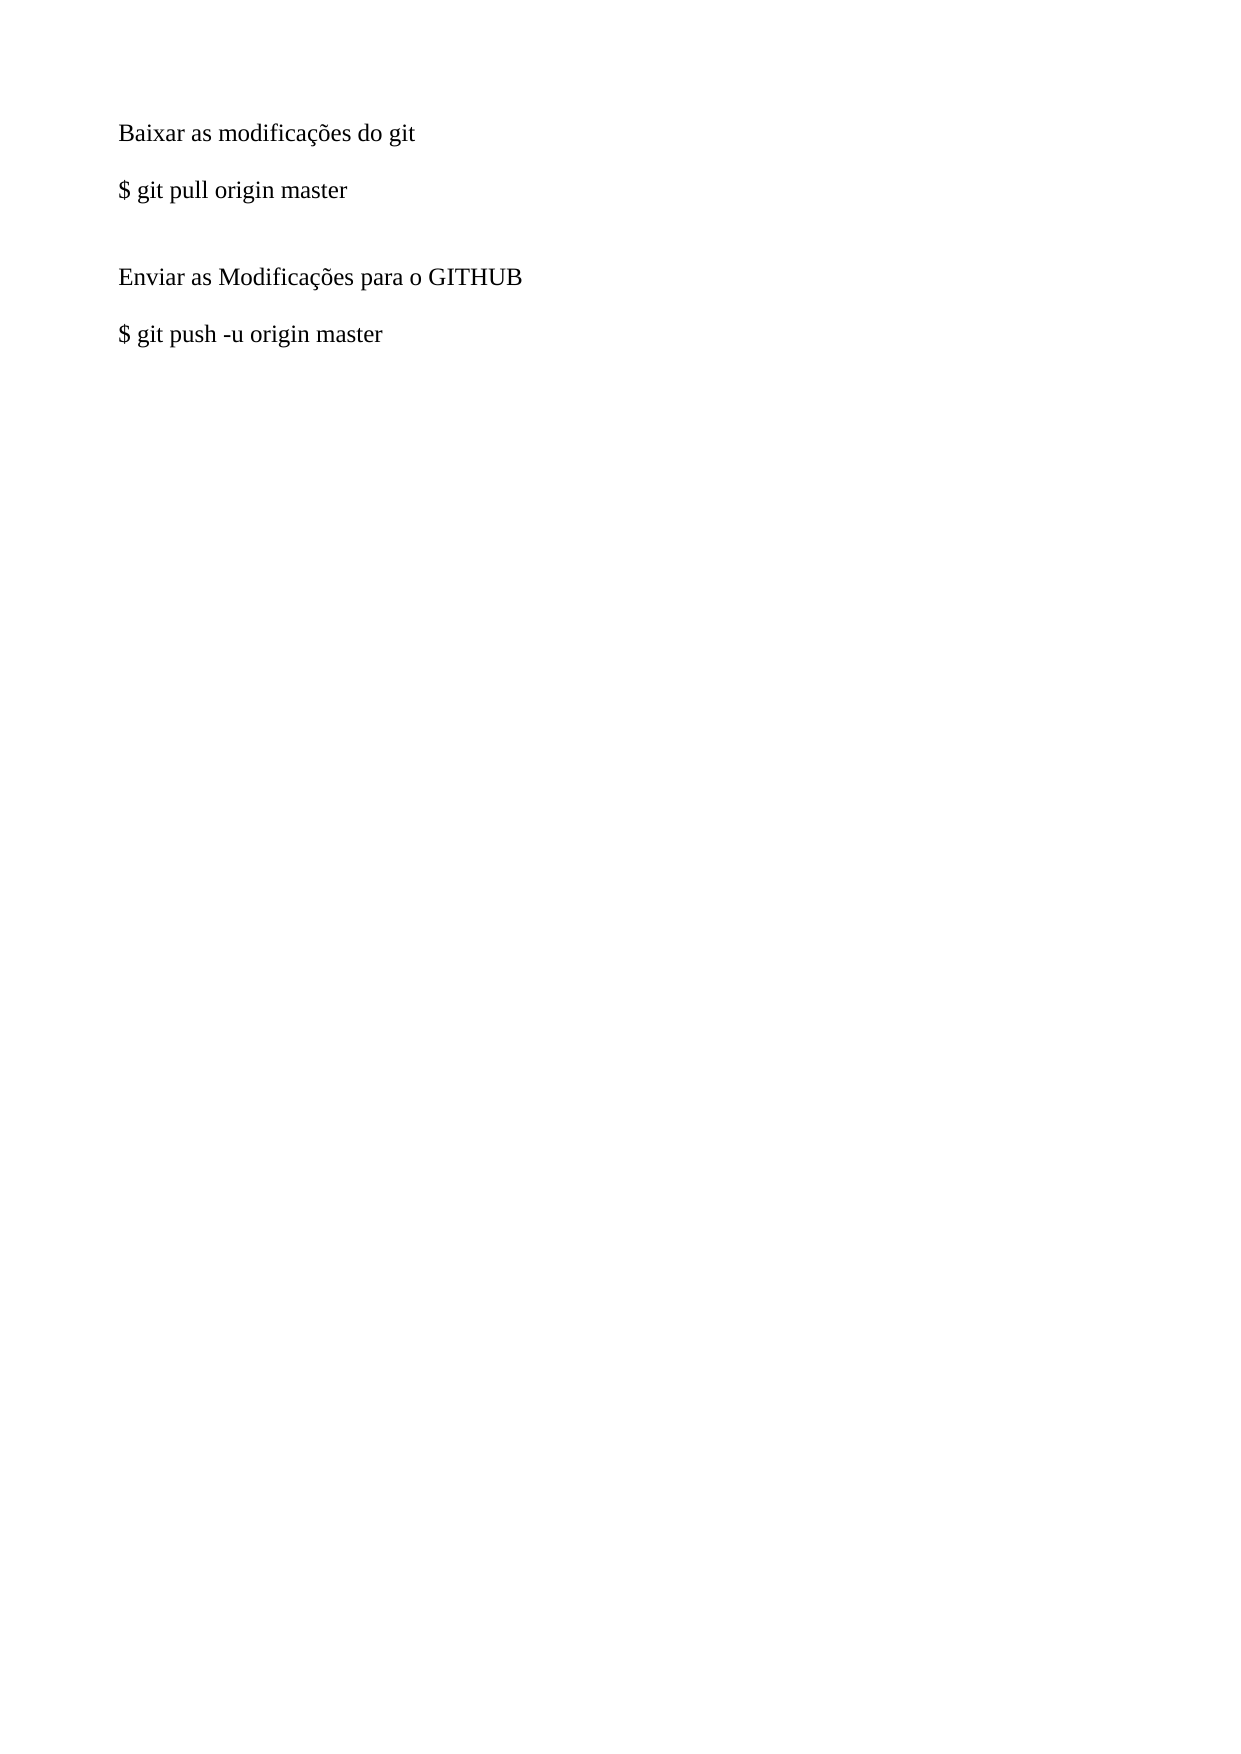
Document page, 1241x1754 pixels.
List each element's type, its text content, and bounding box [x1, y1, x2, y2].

text Baixar as modificações do git $ git pull origin master Enviar as Modificações para o GITHUB $ git push -u origin master [118, 118, 1122, 348]
